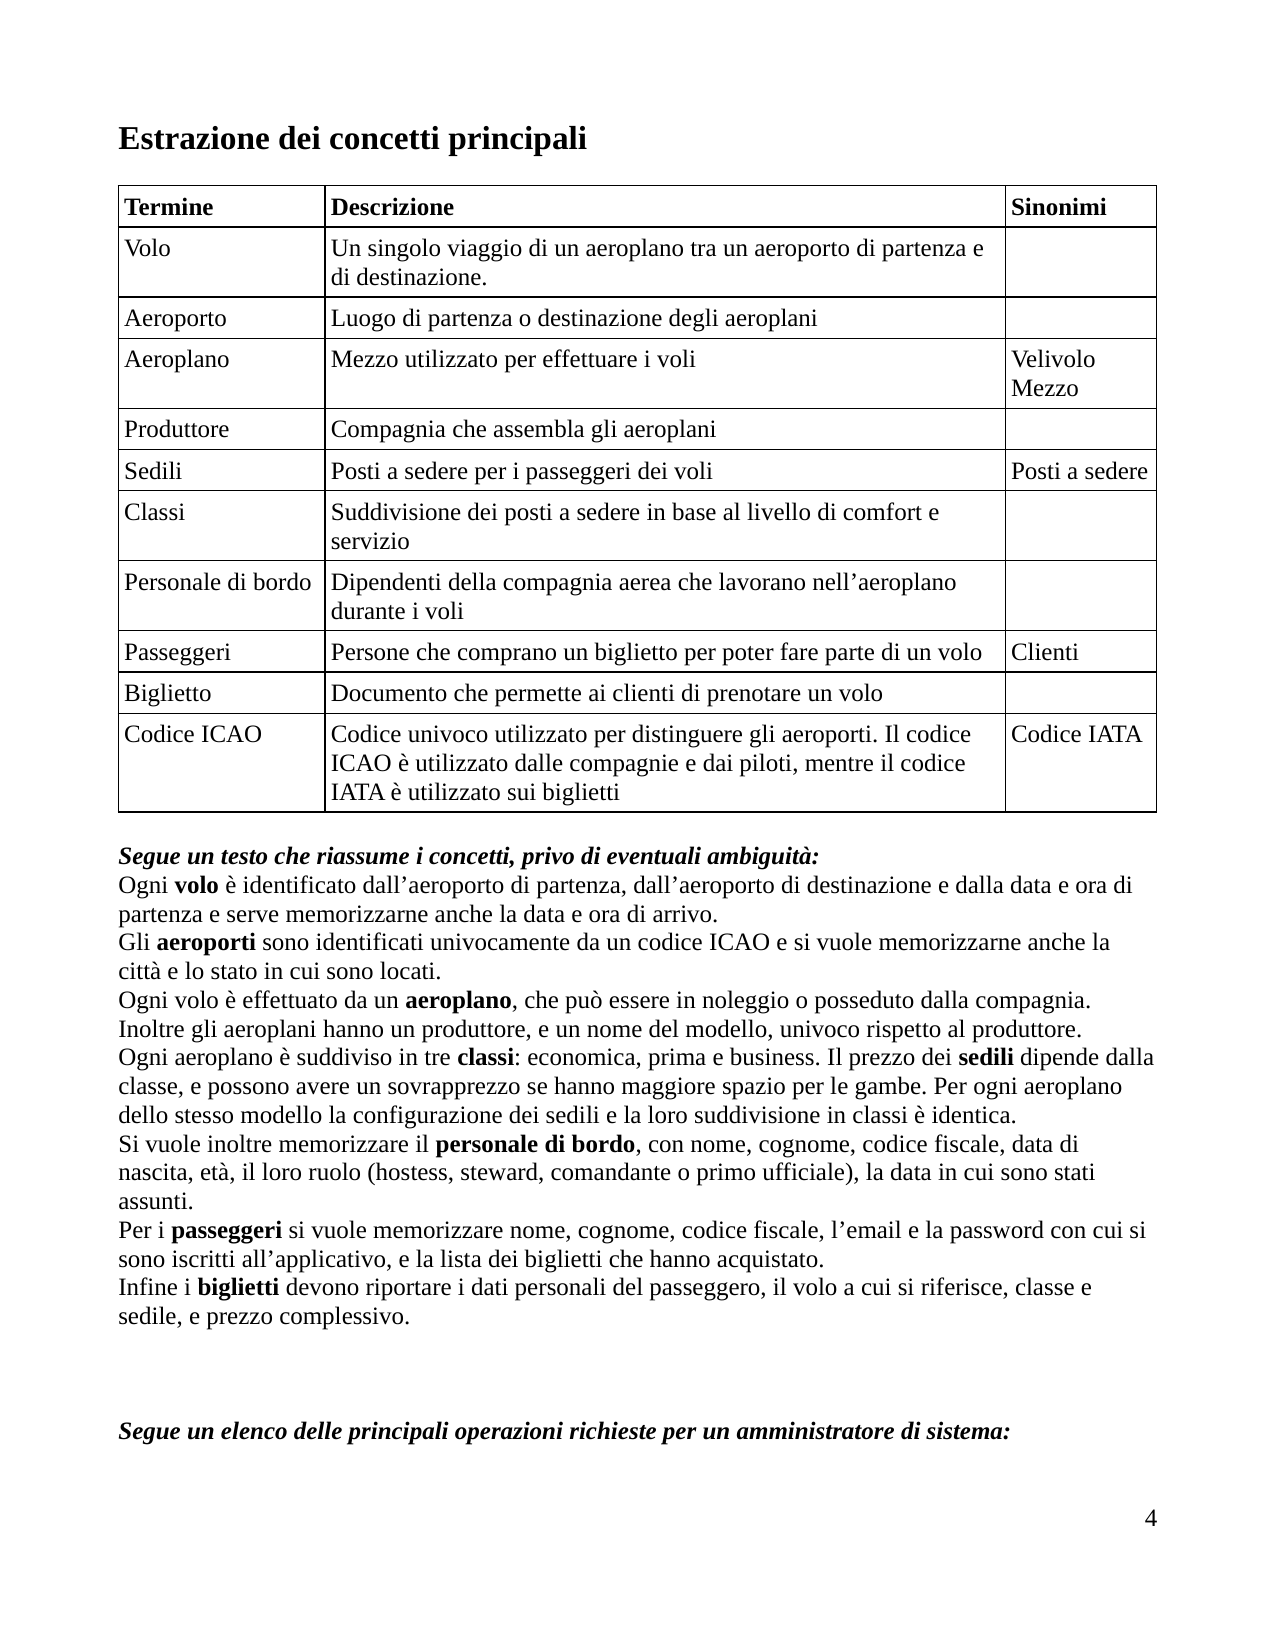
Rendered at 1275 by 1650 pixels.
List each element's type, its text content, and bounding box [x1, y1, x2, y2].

table_cell Codice univoco utilizzato per distinguere gli aeroporti. Il codice ICAO è utilizzato dalle compagnie e dai piloti, mentre il codice IATA è utilizzato sui biglietti [326, 714, 1005, 811]
text Infine i biglietti devono riportare i dati personali del passeggero, il volo a cui si riferisce, classe e sedile, e prezzo complessivo. [118, 1272, 1157, 1330]
table_cell Suddivisione dei posti a sedere in base al livello di comfort e servizio [326, 491, 1005, 560]
text Ogni volo è identificato dall’aeroporto di partenza, dall’aeroporto di destinazione e dalla data e ora di partenza e serve memorizzarne anche la data e ora di arrivo. [118, 870, 1157, 927]
text Estrazione dei concetti principali [118, 118, 1157, 156]
table_cell Personale di bordo [119, 561, 324, 630]
table_cell Passeggeri [119, 631, 324, 671]
table_cell Codice IATA [1006, 714, 1156, 811]
table_cell Biglietto [119, 673, 324, 713]
table_cell Volo [119, 228, 324, 296]
text Gli aeroporti sono identificati univocamente da un codice ICAO e si vuole memorizzarne anche la città e lo stato in cui sono locati. [118, 927, 1157, 985]
table_cell Posti a sedere per i passeggeri dei voli [326, 450, 1005, 490]
text Segue un elenco delle principali operazioni richieste per un amministratore di sistema: [118, 1416, 1157, 1445]
table_cell Aeroplano [119, 339, 324, 408]
table_cell Mezzo utilizzato per effettuare i voli [326, 339, 1005, 408]
table_cell Posti a sedere [1006, 450, 1156, 490]
text Ogni aeroplano è suddiviso in tre classi: economica, prima e business. Il prezzo dei sedili dipende dalla classe, e possono avere un sovrapprezzo se hanno maggiore spazio per le gambe. Per ogni aeroplano dello stesso modello la configurazione dei sedili e la loro suddivisione in classi è identica. [118, 1042, 1157, 1129]
table_cell Luogo di partenza o destinazione degli aeroplani [326, 298, 1005, 338]
table_cell Un singolo viaggio di un aeroplano tra un aeroporto di partenza e di destinazione. [326, 228, 1005, 296]
text Ogni volo è effettuato da un aeroplano, che può essere in noleggio o posseduto dalla compagnia. Inoltre gli aeroplani hanno un produttore, e un nome del modello, univoco rispetto al produttore. [118, 985, 1157, 1042]
table_cell [1006, 491, 1156, 560]
table_cell Compagnia che assembla gli aeroplani [326, 409, 1005, 449]
table_cell Aeroporto [119, 298, 324, 338]
table_header Termine [119, 186, 324, 226]
table_cell Codice ICAO [119, 714, 324, 811]
table_cell [1006, 409, 1156, 449]
table_cell Produttore [119, 409, 324, 449]
table_cell Sedili [119, 450, 324, 490]
table_header Sinonimi [1006, 186, 1156, 226]
table_cell Clienti [1006, 631, 1156, 671]
text Per i passeggeri si vuole memorizzare nome, cognome, codice fiscale, l’email e la password con cui si sono iscritti all’applicativo, e la lista dei biglietti che hanno acquistato. [118, 1215, 1157, 1272]
table_cell Persone che comprano un biglietto per poter fare parte di un volo [326, 631, 1005, 671]
text Si vuole inoltre memorizzare il personale di bordo, con nome, cognome, codice fiscale, data di nascita, età, il loro ruolo (hostess, steward, comandante o primo ufficiale), la data in cui sono stati assunti. [118, 1129, 1157, 1215]
table_cell Dipendenti della compagnia aerea che lavorano nell’aeroplano durante i voli [326, 561, 1005, 630]
table_cell Classi [119, 491, 324, 560]
text Segue un testo che riassume i concetti, privo di eventuali ambiguità: [118, 841, 1157, 870]
table_cell [1006, 298, 1156, 338]
table_cell [1006, 673, 1156, 713]
table_cell Documento che permette ai clienti di prenotare un volo [326, 673, 1005, 713]
table_header Descrizione [326, 186, 1005, 226]
table_cell [1006, 228, 1156, 296]
table_cell Velivolo Mezzo [1006, 339, 1156, 408]
table_cell [1006, 561, 1156, 630]
